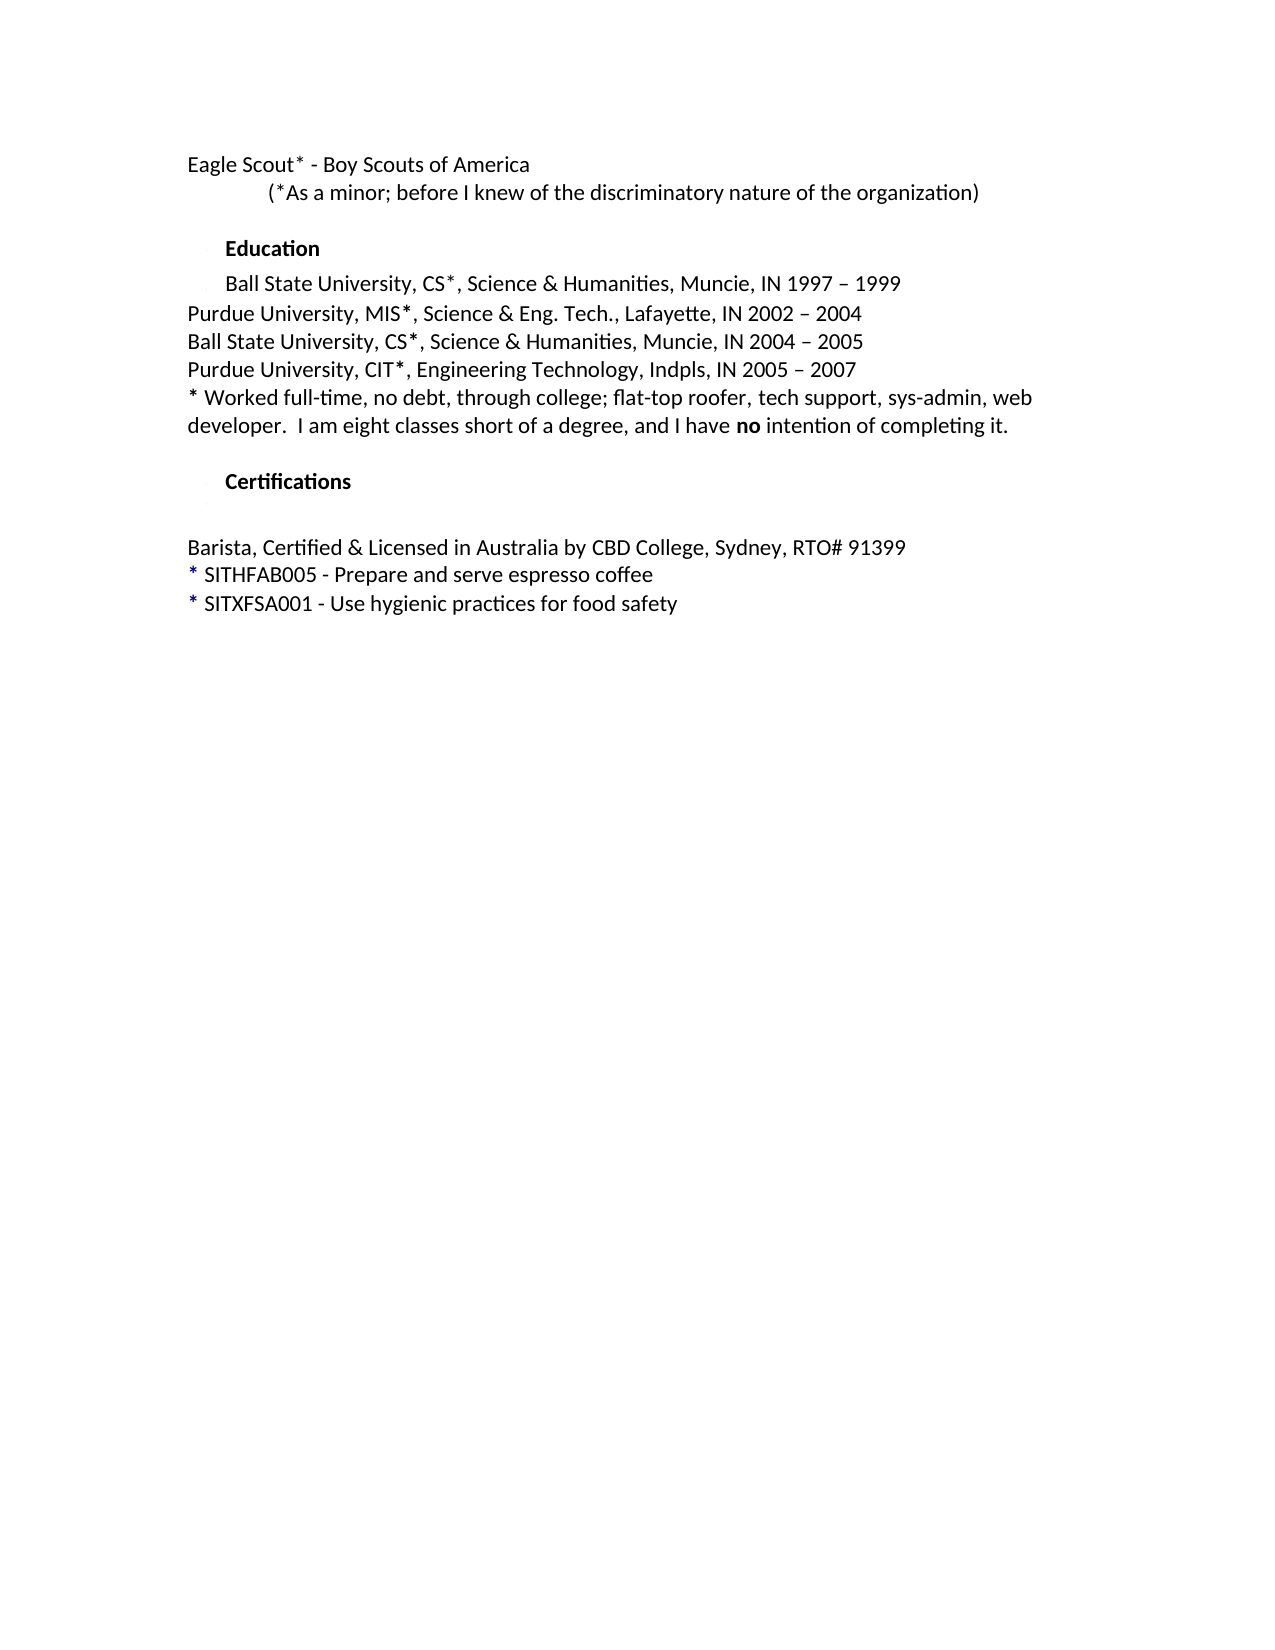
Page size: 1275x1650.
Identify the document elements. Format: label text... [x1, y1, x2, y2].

text * Worked full-time, no debt, through college; flat-top roofer, tech support, sys-admin, web developer. I am eight classes short of a degree, and I have no intention of completing it. [187, 383, 1087, 439]
text Eagle Scout* - Boy Scouts of America [187, 150, 1087, 178]
text Education [187, 234, 1087, 264]
text Purdue University, CIT*, Engineering Technology, Indpls, IN 2005 – 2007 [187, 355, 1087, 383]
text Purdue University, MIS*, Science & Eng. Tech., Lafayette, IN 2002 – 2004 [187, 299, 1087, 327]
text * SITHFAB005 - Prepare and serve espresso coffee [187, 561, 1087, 589]
text (*As a minor; before I knew of the discriminatory nature of the organization) [187, 178, 1087, 206]
text Barista, Certified & Licensed in Australia by CBD College, Sydney, RTO# 91399 [187, 533, 1087, 561]
text Ball State University, CS*, Science & Humanities, Muncie, IN 1997 – 1999 [187, 269, 1087, 299]
text Certifications [187, 467, 1087, 498]
text Ball State University, CS*, Science & Humanities, Muncie, IN 2004 – 2005 [187, 327, 1087, 355]
text * SITXFSA001 - Use hygienic practices for food safety [187, 589, 1087, 617]
